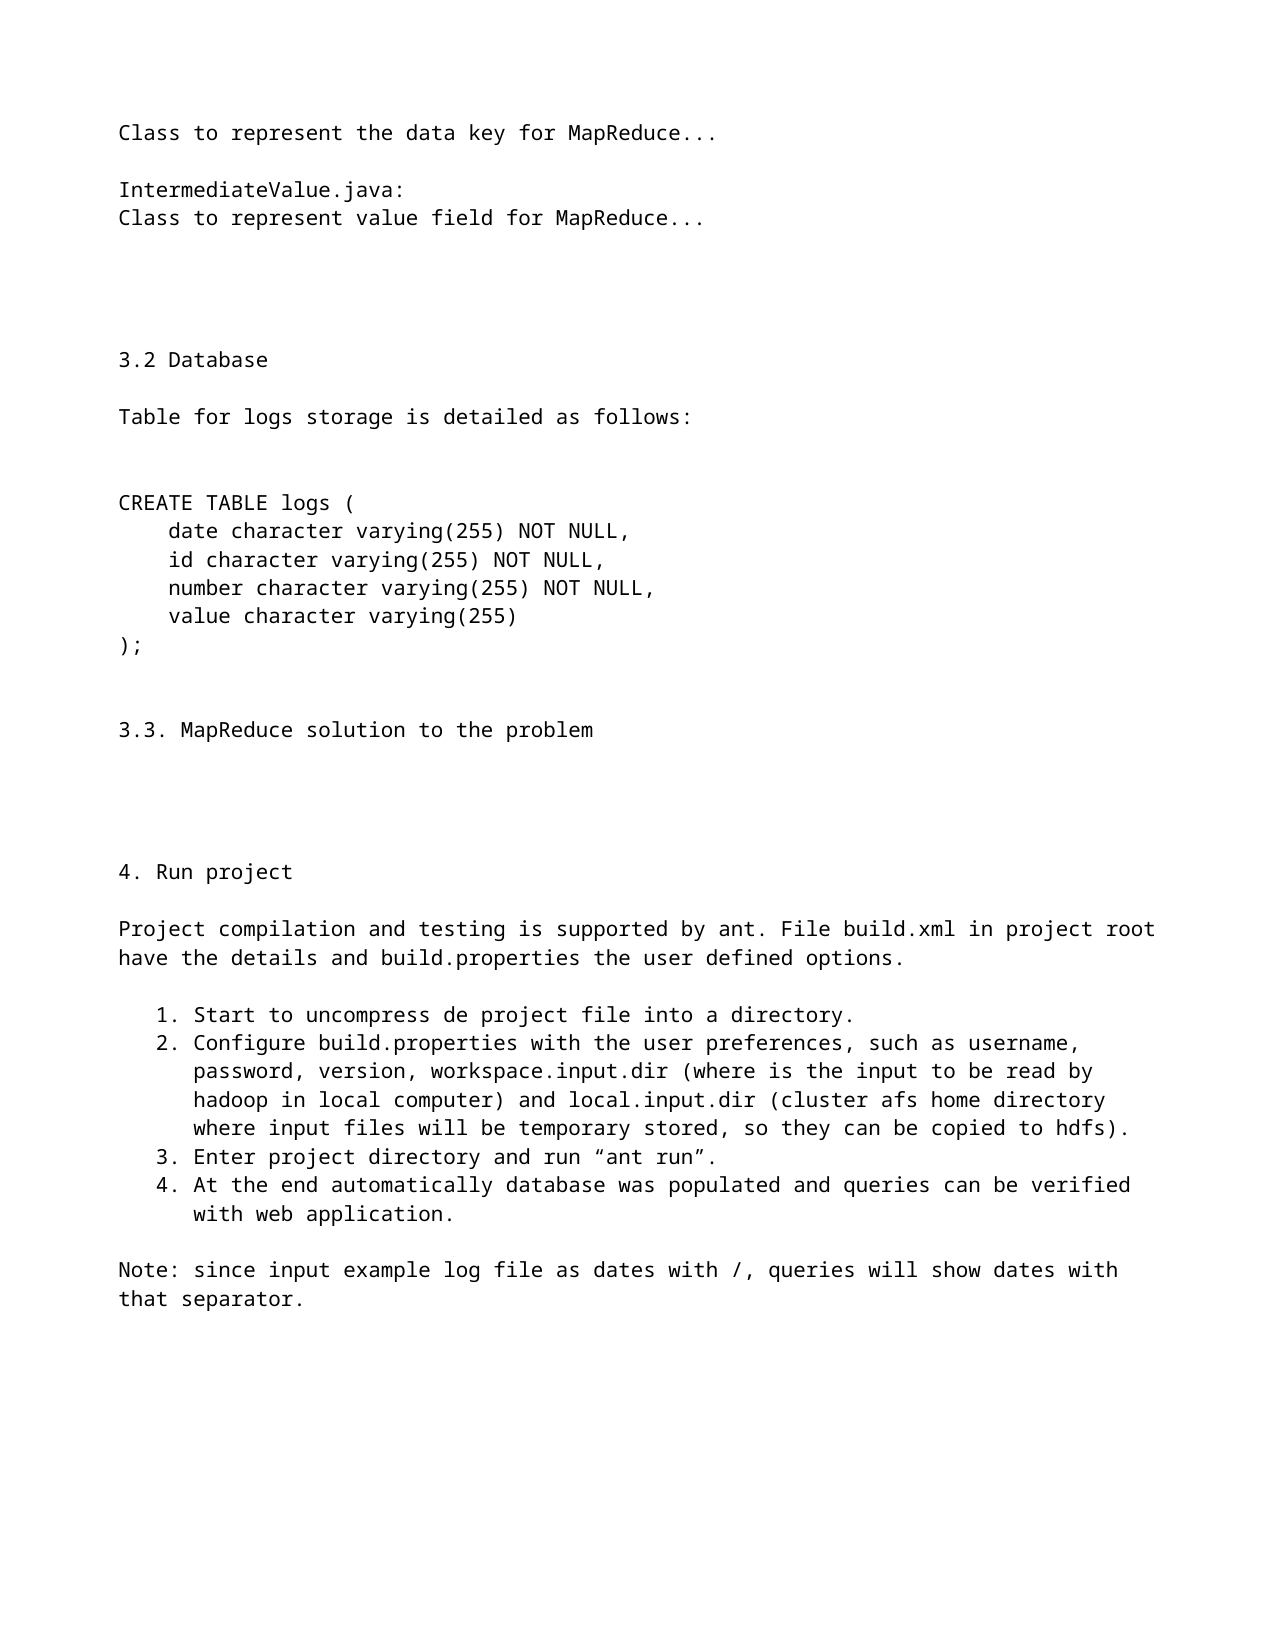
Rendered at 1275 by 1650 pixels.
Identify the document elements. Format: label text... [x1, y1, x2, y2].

text CREATE TABLE logs ( [118, 488, 1157, 516]
text Class to represent the data key for MapReduce... [118, 118, 1157, 147]
list At the end automatically database was populated and queries can be verified with web application. [156, 1170, 1157, 1227]
text Class to represent value field for MapReduce... [118, 203, 1157, 232]
text 3.2 Database [118, 346, 1157, 374]
text value character varying(255) [118, 602, 1157, 630]
text 3.3. MapReduce solution to the problem [118, 715, 1157, 744]
text ); [118, 630, 1157, 658]
list Start to uncompress de project file into a directory. [156, 1000, 1157, 1028]
text date character varying(255) NOT NULL, [118, 516, 1157, 545]
text Table for logs storage is detailed as follows: [118, 402, 1157, 431]
text IntermediateValue.java: [118, 175, 1157, 203]
text Project compilation and testing is supported by ant. File build.xml in project root have the details and build.properties the user defined options. [118, 914, 1157, 971]
text 4. Run project [118, 857, 1157, 886]
list Enter project directory and run “ant run”. [156, 1142, 1157, 1170]
text number character varying(255) NOT NULL, [118, 573, 1157, 602]
text Note: since input example log file as dates with /, queries will show dates with that separator. [118, 1256, 1157, 1312]
list Configure build.properties with the user preferences, such as username, password, version, workspace.input.dir (where is the input to be read by hadoop in local computer) and local.input.dir (cluster afs home directory where input files will be temporary stored, so they can be copied to hdfs). [156, 1028, 1157, 1142]
text id character varying(255) NOT NULL, [118, 545, 1157, 573]
